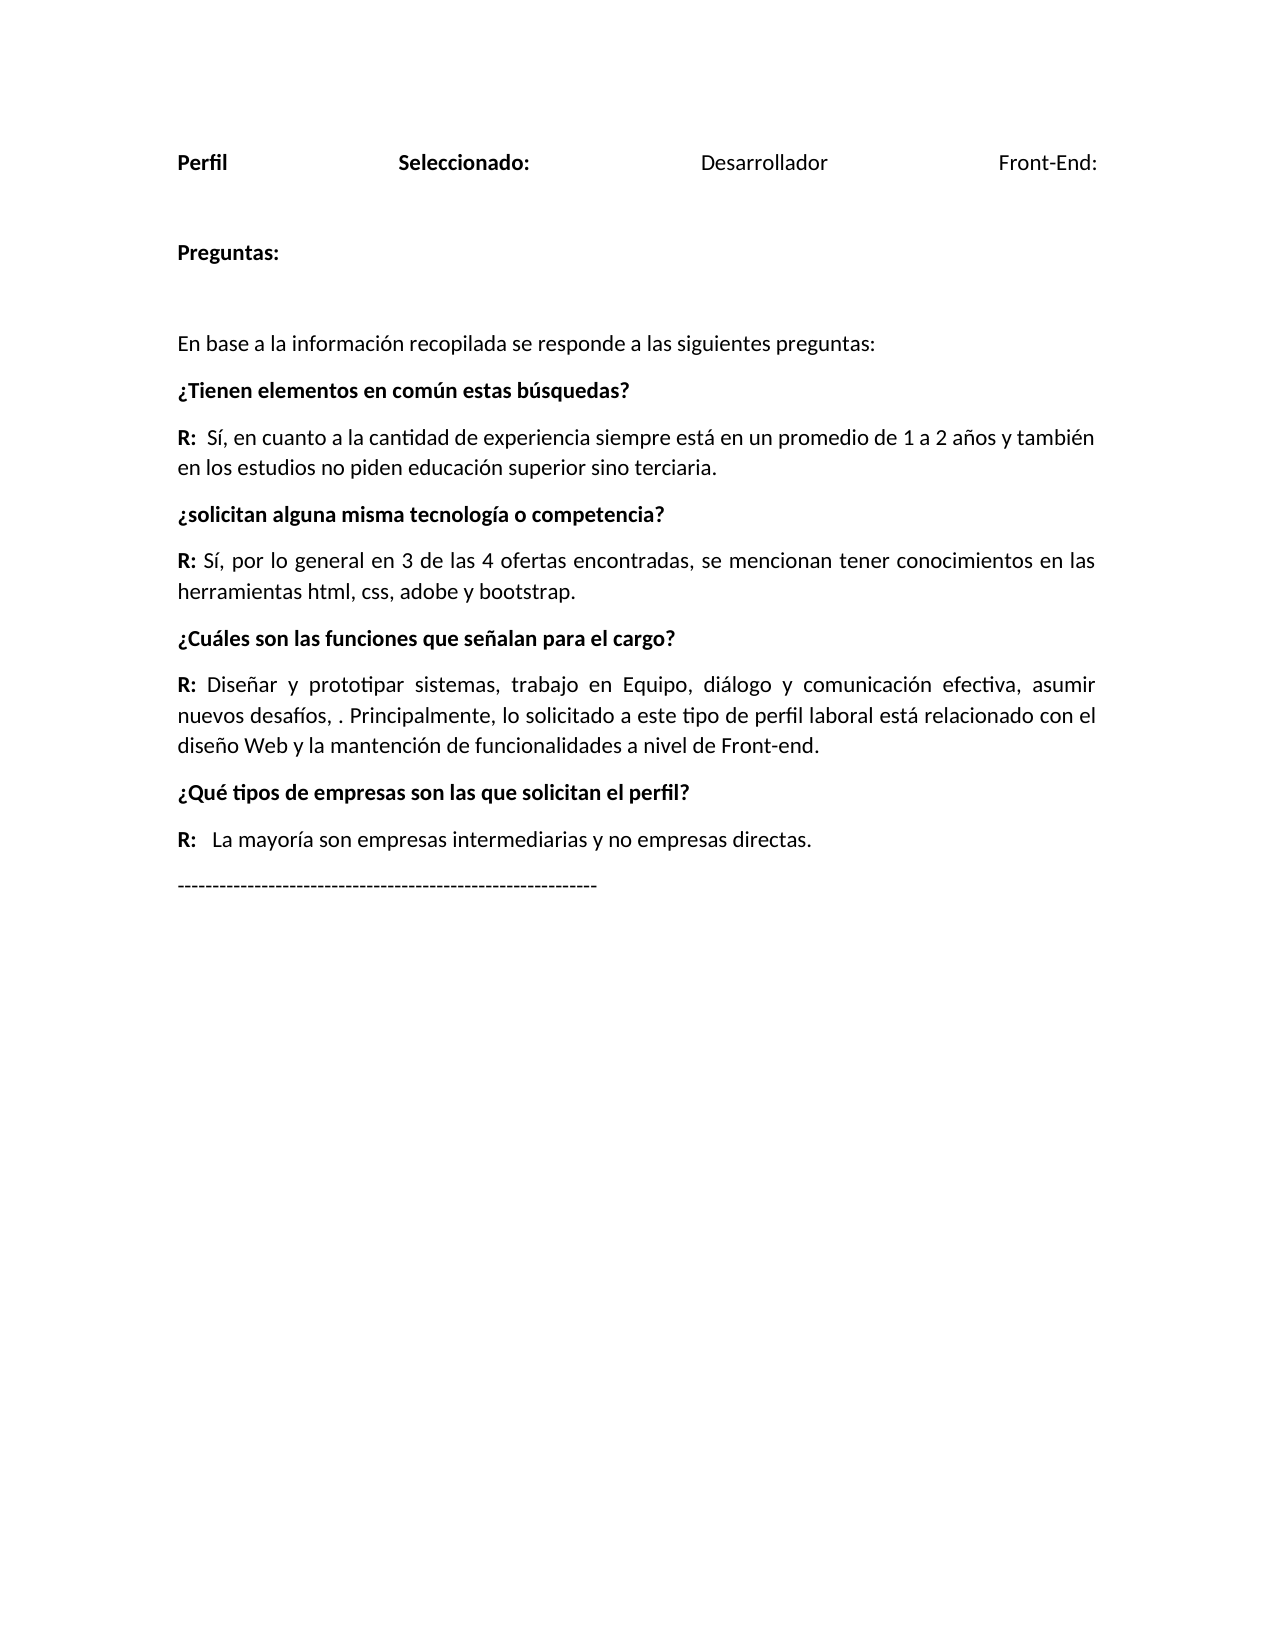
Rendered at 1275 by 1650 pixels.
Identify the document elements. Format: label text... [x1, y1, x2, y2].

text ¿Qué tipos de empresas son las que solicitan el perfil? [177, 778, 1098, 806]
text R: La mayoría son empresas intermediarias y no empresas directas. [177, 825, 1098, 853]
text R: Diseñar y prototipar sistemas, trabajo en Equipo, diálogo y comunicación efectiva, asumir nuevos desafíos, . Principalmente, lo solicitado a este tipo de perfil laboral está relacionado con el diseño Web y la mantención de funcionalidades a nivel de Front-end. [177, 671, 1098, 759]
text R: Sí, en cuanto a la cantidad de experiencia siempre está en un promedio de 1 a 2 años y también en los estudios no piden educación superior sino terciaria. [177, 423, 1098, 481]
text R: Sí, por lo general en 3 de las 4 ofertas encontradas, se mencionan tener conocimientos en las herramientas html, css, adobe y bootstrap. [177, 547, 1098, 605]
text ¿Tienen elementos en común estas búsquedas? [177, 376, 1098, 404]
text Perfil Seleccionado: Desarrollador Front-End: Preguntas: En base a la información recopilada se responde a las siguientes preguntas: [177, 148, 1098, 357]
text ¿solicitan alguna misma tecnología o competencia? [177, 500, 1098, 528]
text ------------------------------------------------------------ [177, 872, 1098, 899]
text ¿Cuáles son las funciones que señalan para el cargo? [177, 624, 1098, 652]
